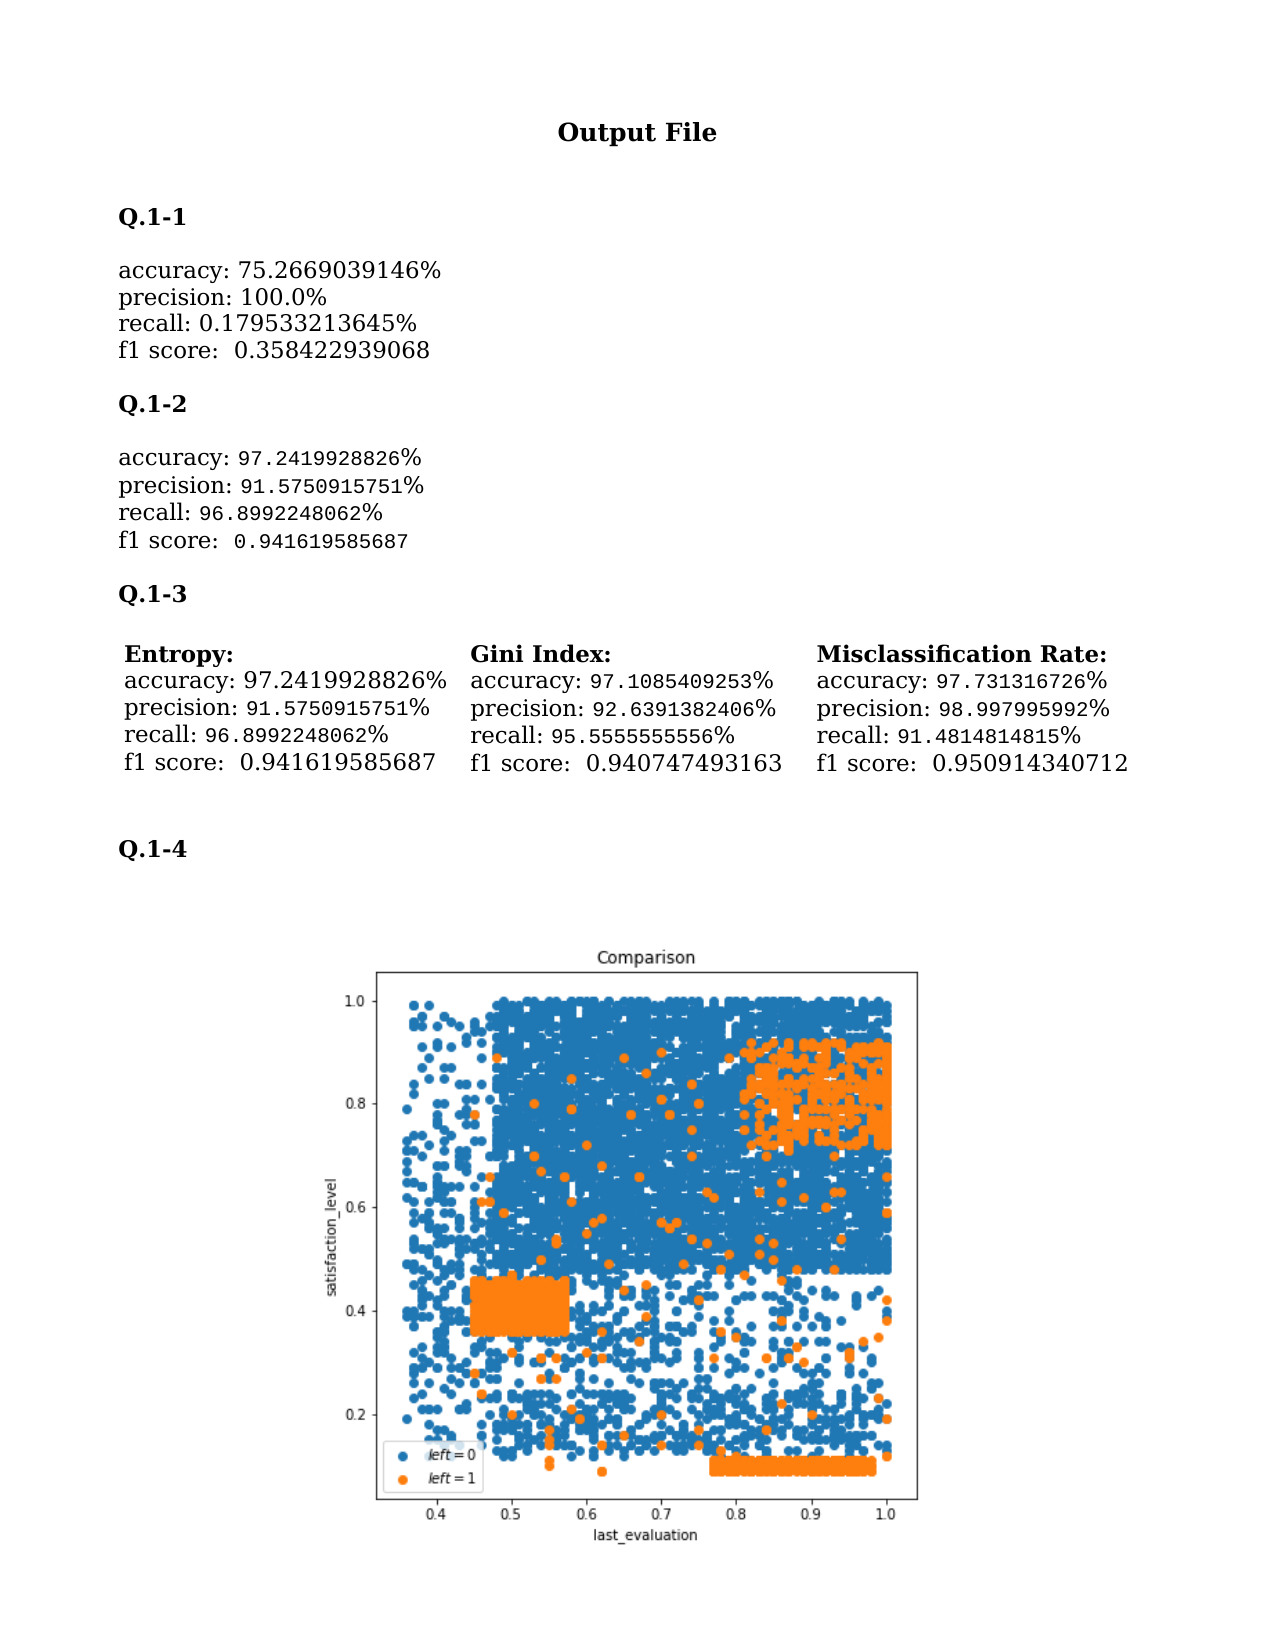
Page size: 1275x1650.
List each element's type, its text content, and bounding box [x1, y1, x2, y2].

picture [289, 889, 986, 1586]
text Q.1-2 [118, 391, 1157, 417]
text recall: 96.8992248062% [118, 499, 1157, 527]
text f1 score: 0.941619585687 [118, 527, 1157, 554]
text recall: 0.179533213645% [118, 311, 1157, 337]
table_header Gini Index: accuracy: 97.1085409253% precision: 92.6391382406% recall: 95.5555555556% f1 score: 0.940747493163 [464, 635, 811, 782]
text accuracy: 75.2669039146% [118, 257, 1157, 284]
text accuracy: 97.2419928826% [118, 444, 1157, 472]
text Q.1-3 [118, 581, 1157, 608]
text Q.1-1 [118, 203, 1157, 230]
text precision: 91.5750915751% [118, 472, 1157, 499]
text precision: 100.0% [118, 284, 1157, 311]
text Output File [118, 118, 1157, 147]
table_header Entropy: accuracy: 97.2419928826% precision: 91.5750915751% recall: 96.8992248062% f1 score: 0.941619585687 [118, 635, 464, 782]
text Q.1-4 [118, 836, 1157, 863]
table_header Misclassification Rate: accuracy: 97.731316726% precision: 98.997995992% recall: 91.4814814815% f1 score: 0.950914340712 [811, 635, 1157, 782]
text f1 score: 0.358422939068 [118, 337, 1157, 364]
